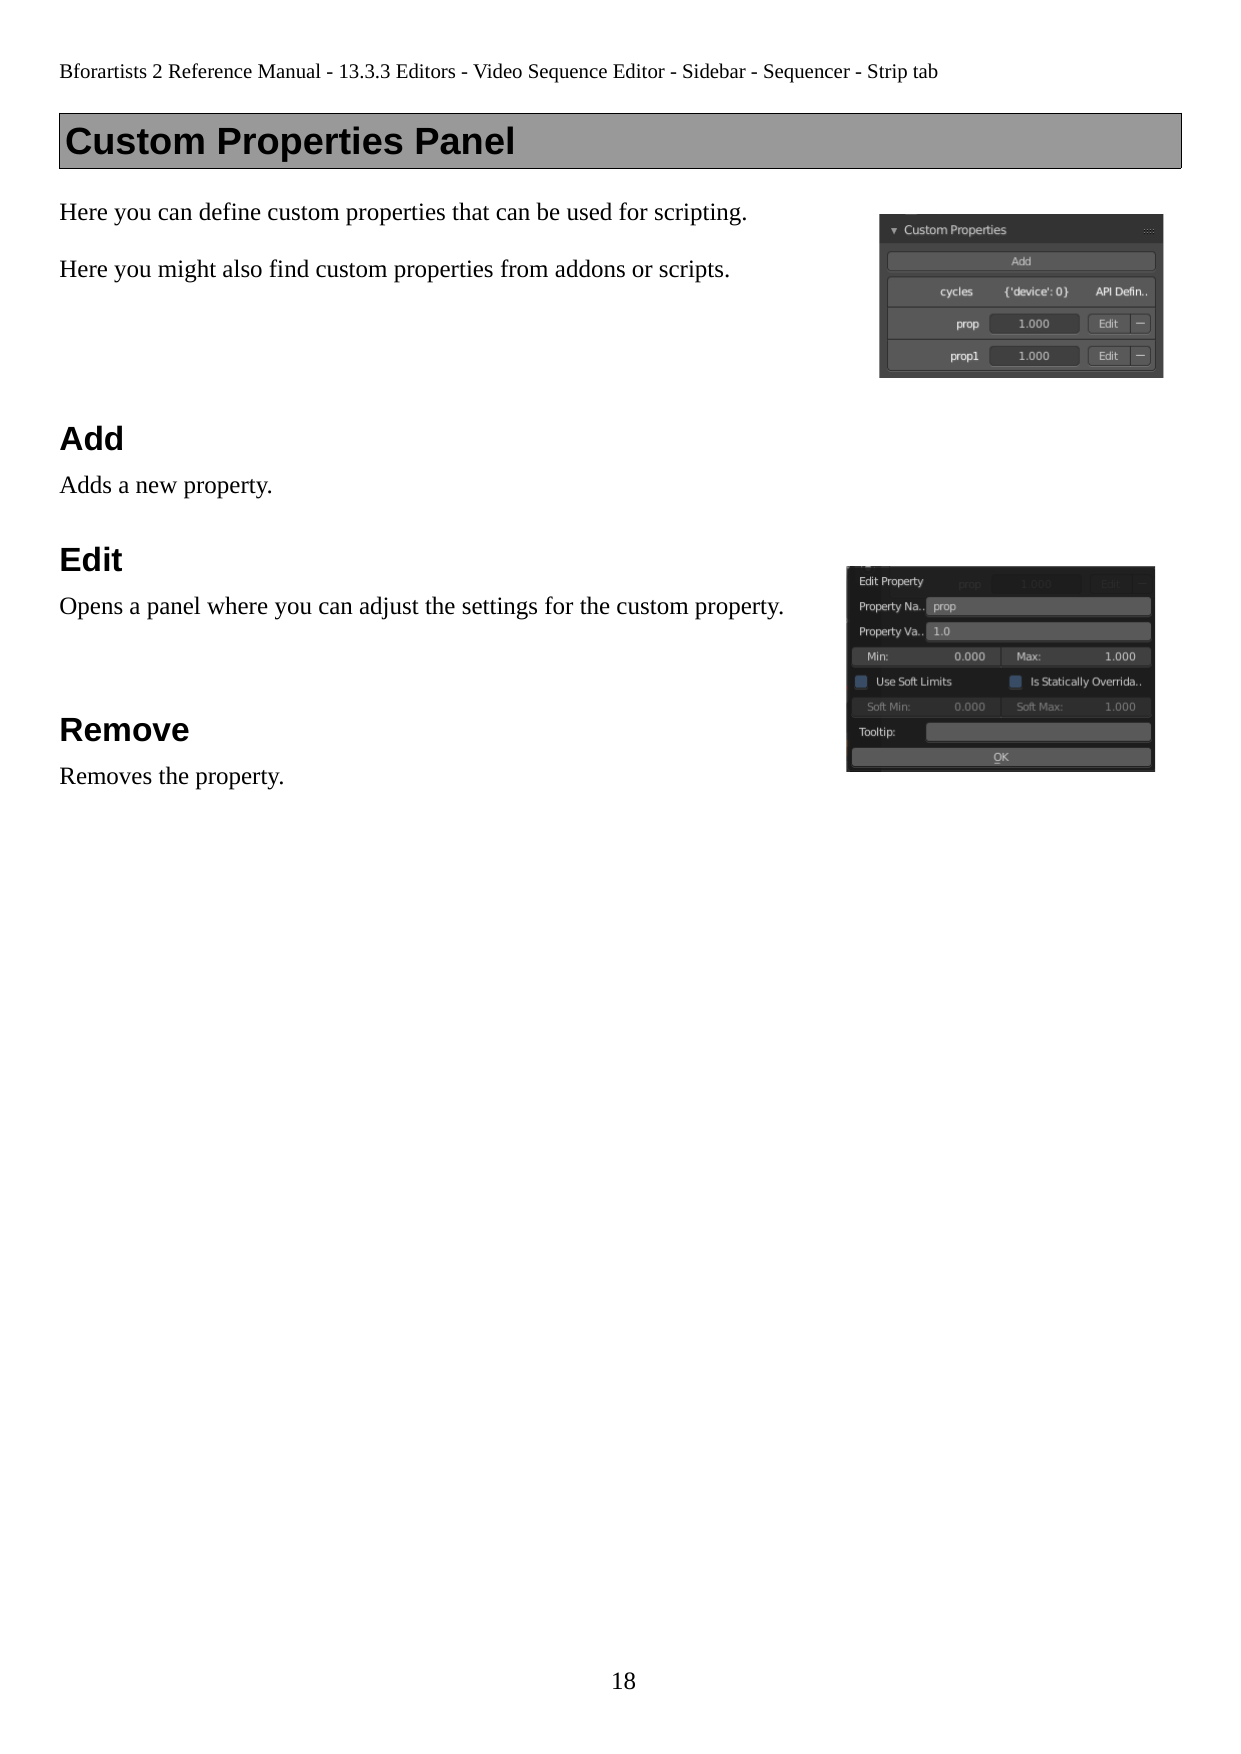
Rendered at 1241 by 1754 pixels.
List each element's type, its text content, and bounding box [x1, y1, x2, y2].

subtitle [1156, 710, 1181, 748]
text Adds a new property. [59, 470, 1181, 499]
subtitle Remove [59, 710, 846, 748]
subtitle Edit [59, 540, 1181, 578]
picture [879, 214, 1164, 378]
text Opens a panel where you can adjust the settings for the custom property. [59, 591, 846, 620]
text Here you might also find custom properties from addons or scripts. [59, 254, 879, 283]
subtitle Add [59, 419, 1181, 457]
table_header Custom Properties Panel [60, 114, 1181, 168]
text Removes the property. [59, 761, 1181, 790]
picture [846, 566, 1156, 772]
text Here you can define custom properties that can be used for scripting. [59, 197, 1181, 225]
